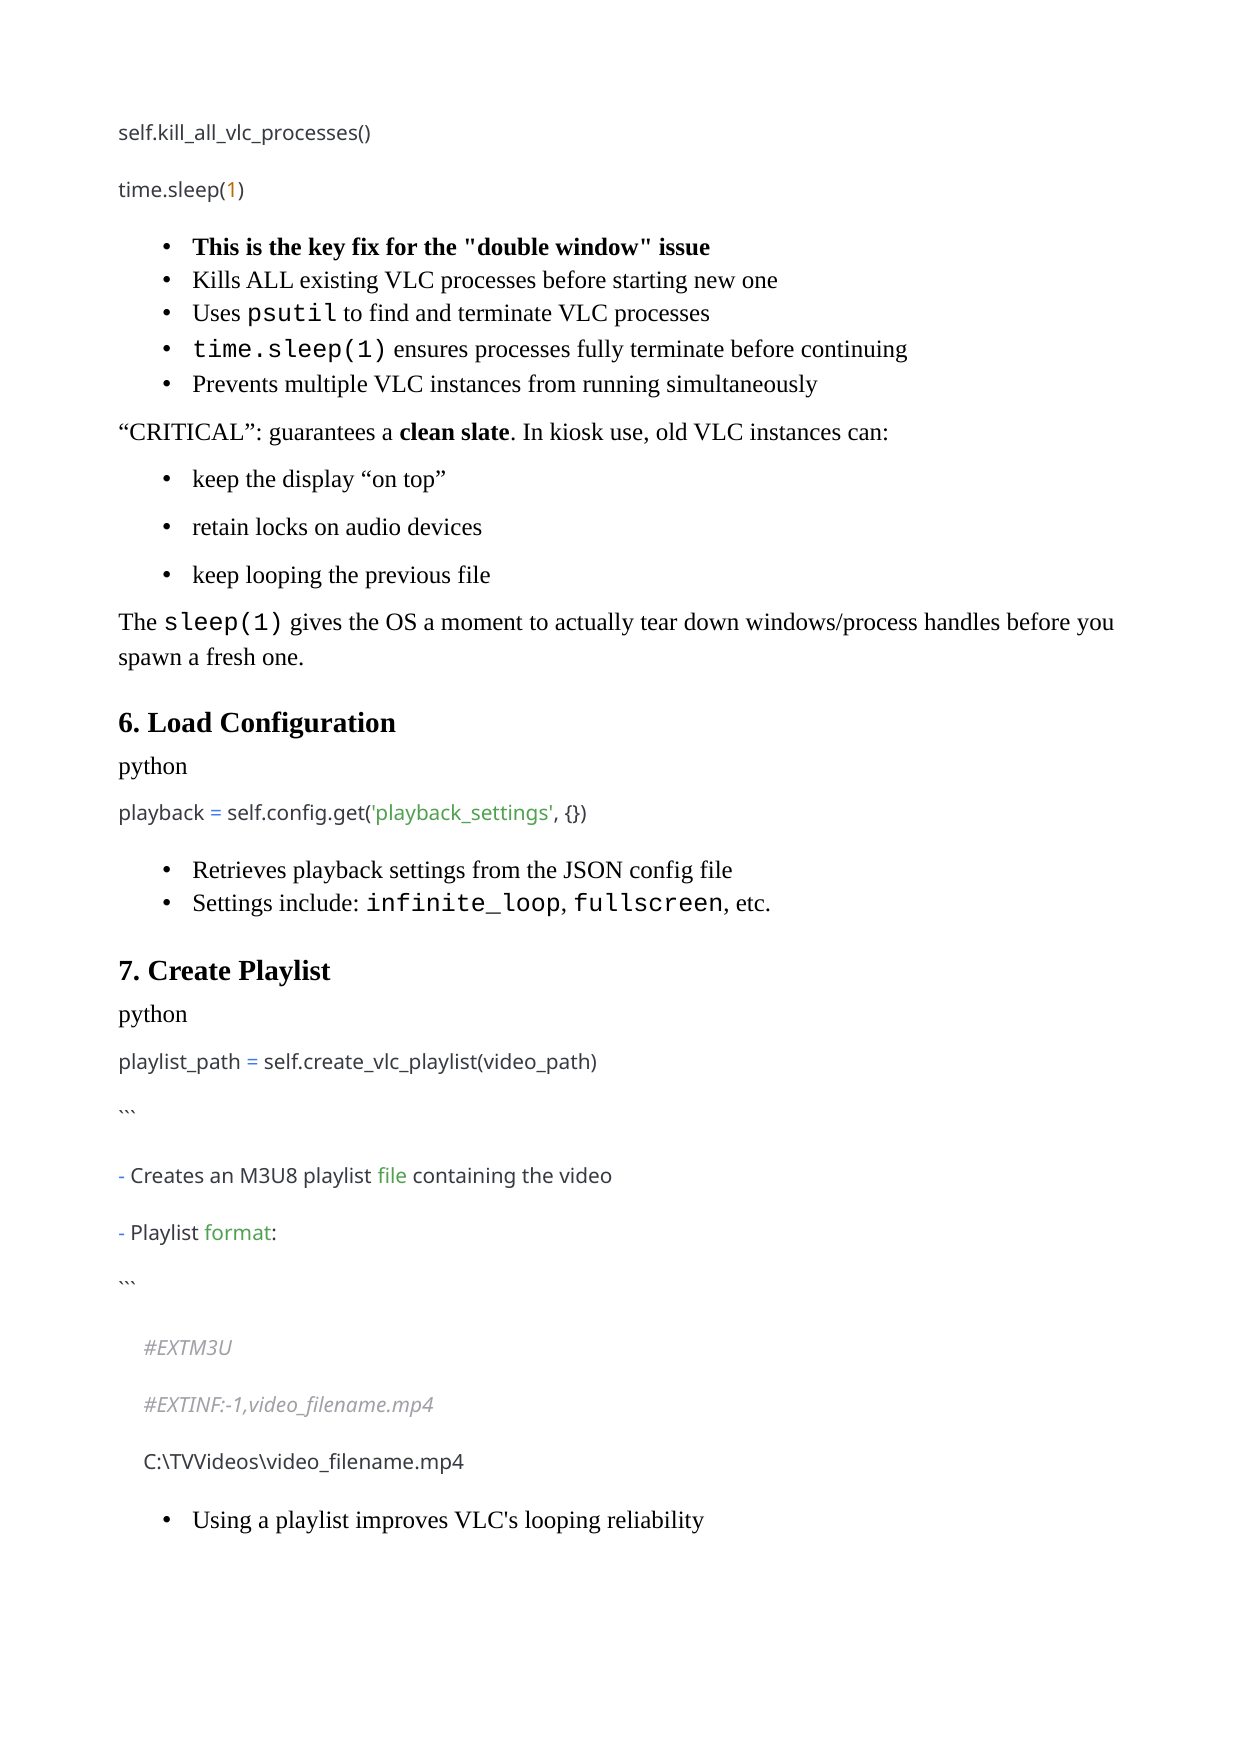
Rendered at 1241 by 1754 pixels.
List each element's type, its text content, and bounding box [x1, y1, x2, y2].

text ``` [118, 1276, 1122, 1304]
list time.sleep(1) ensures processes fully terminate before continuing [162, 334, 1122, 365]
list Prevents multiple VLC instances from running simultaneously [162, 369, 1122, 398]
text python [118, 751, 1122, 779]
list This is the key fix for the "double window" issue [162, 232, 1122, 261]
text #EXTINF:-1,video_filename.mp4 [118, 1390, 1122, 1419]
subtitle 7. Create Playlist [118, 953, 1122, 987]
text time.sleep(1) [118, 175, 1122, 204]
text - Creates an M3U8 playlist file containing the video [118, 1161, 1122, 1189]
text self.kill_all_vlc_processes() [118, 118, 1122, 147]
text #EXTM3U [118, 1333, 1122, 1361]
text - Playlist format: [118, 1218, 1122, 1247]
text “CRITICAL”: guarantees a clean slate. In kiosk use, old VLC instances can: [118, 417, 1122, 446]
list keep looping the previous file [162, 560, 1122, 588]
text ``` [118, 1104, 1122, 1132]
text The sleep(1) gives the OS a moment to actually tear down windows/process handles before you spawn a fresh one. [118, 607, 1122, 671]
text playback = self.config.get('playback_settings', {}) [118, 798, 1122, 827]
list Retrieves playback settings from the JSON config file [162, 856, 1122, 884]
text python [118, 999, 1122, 1028]
list Kills ALL existing VLC processes before starting new one [162, 266, 1122, 294]
list retain locks on audio devices [162, 512, 1122, 541]
text C:\TVVideos\video_filename.mp4 [118, 1447, 1122, 1476]
list keep the display “on top” [162, 464, 1122, 493]
list Settings include: infinite_loop, fullscreen, etc. [162, 888, 1122, 919]
list Using a playlist improves VLC's looping reliability [162, 1505, 1122, 1534]
subtitle 6. Load Configuration [118, 705, 1122, 738]
text playlist_path = self.create_vlc_playlist(video_path) [118, 1047, 1122, 1075]
list Uses psutil to find and terminate VLC processes [162, 298, 1122, 329]
